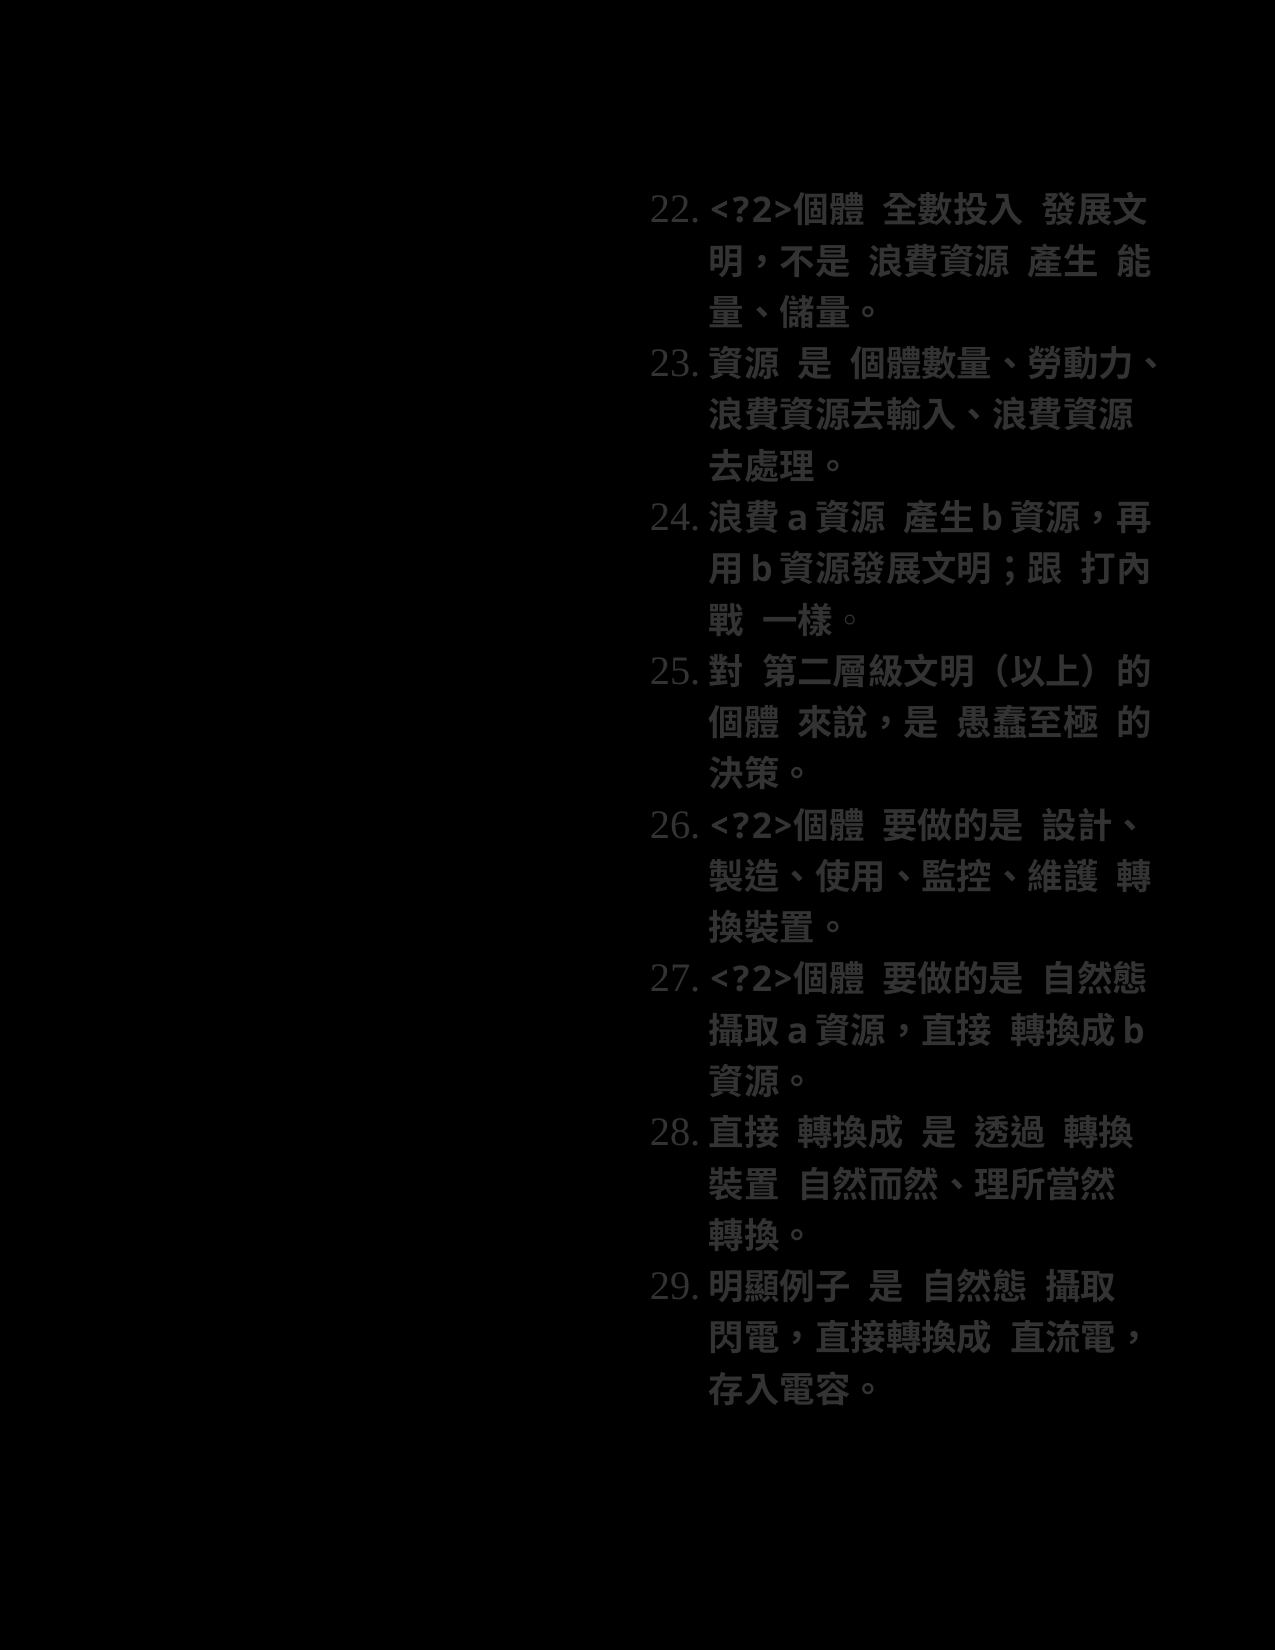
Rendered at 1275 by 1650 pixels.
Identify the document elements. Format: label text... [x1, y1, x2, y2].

list <?2>個體 全數投入 發展文明，不是 浪費資源 產生 能量、儲量。 [649, 182, 1157, 336]
list 直接 轉換成 是 透過 轉換裝置 自然而然、理所當然 轉換。 [649, 1105, 1157, 1258]
list <?2>個體 要做的是 自然態 攝取a資源，直接 轉換成b資源。 [649, 951, 1157, 1105]
list 明顯例子 是 自然態 攝取 閃電，直接轉換成 直流電，存入電容。 [649, 1258, 1157, 1412]
list 資源 是 個體數量、勞動力、浪費資源去輸入、浪費資源去處理。 [649, 336, 1157, 489]
list 對 第二層級文明（以上）的 個體 來說，是 愚蠢至極 的 決策。 [649, 643, 1157, 797]
list <?2>個體 要做的是 設計、製造、使用、監控、維護 轉換裝置。 [649, 797, 1157, 951]
list 浪費a資源 產生b資源，再用b資源發展文明；跟 打內戰 一樣。 [649, 489, 1157, 643]
